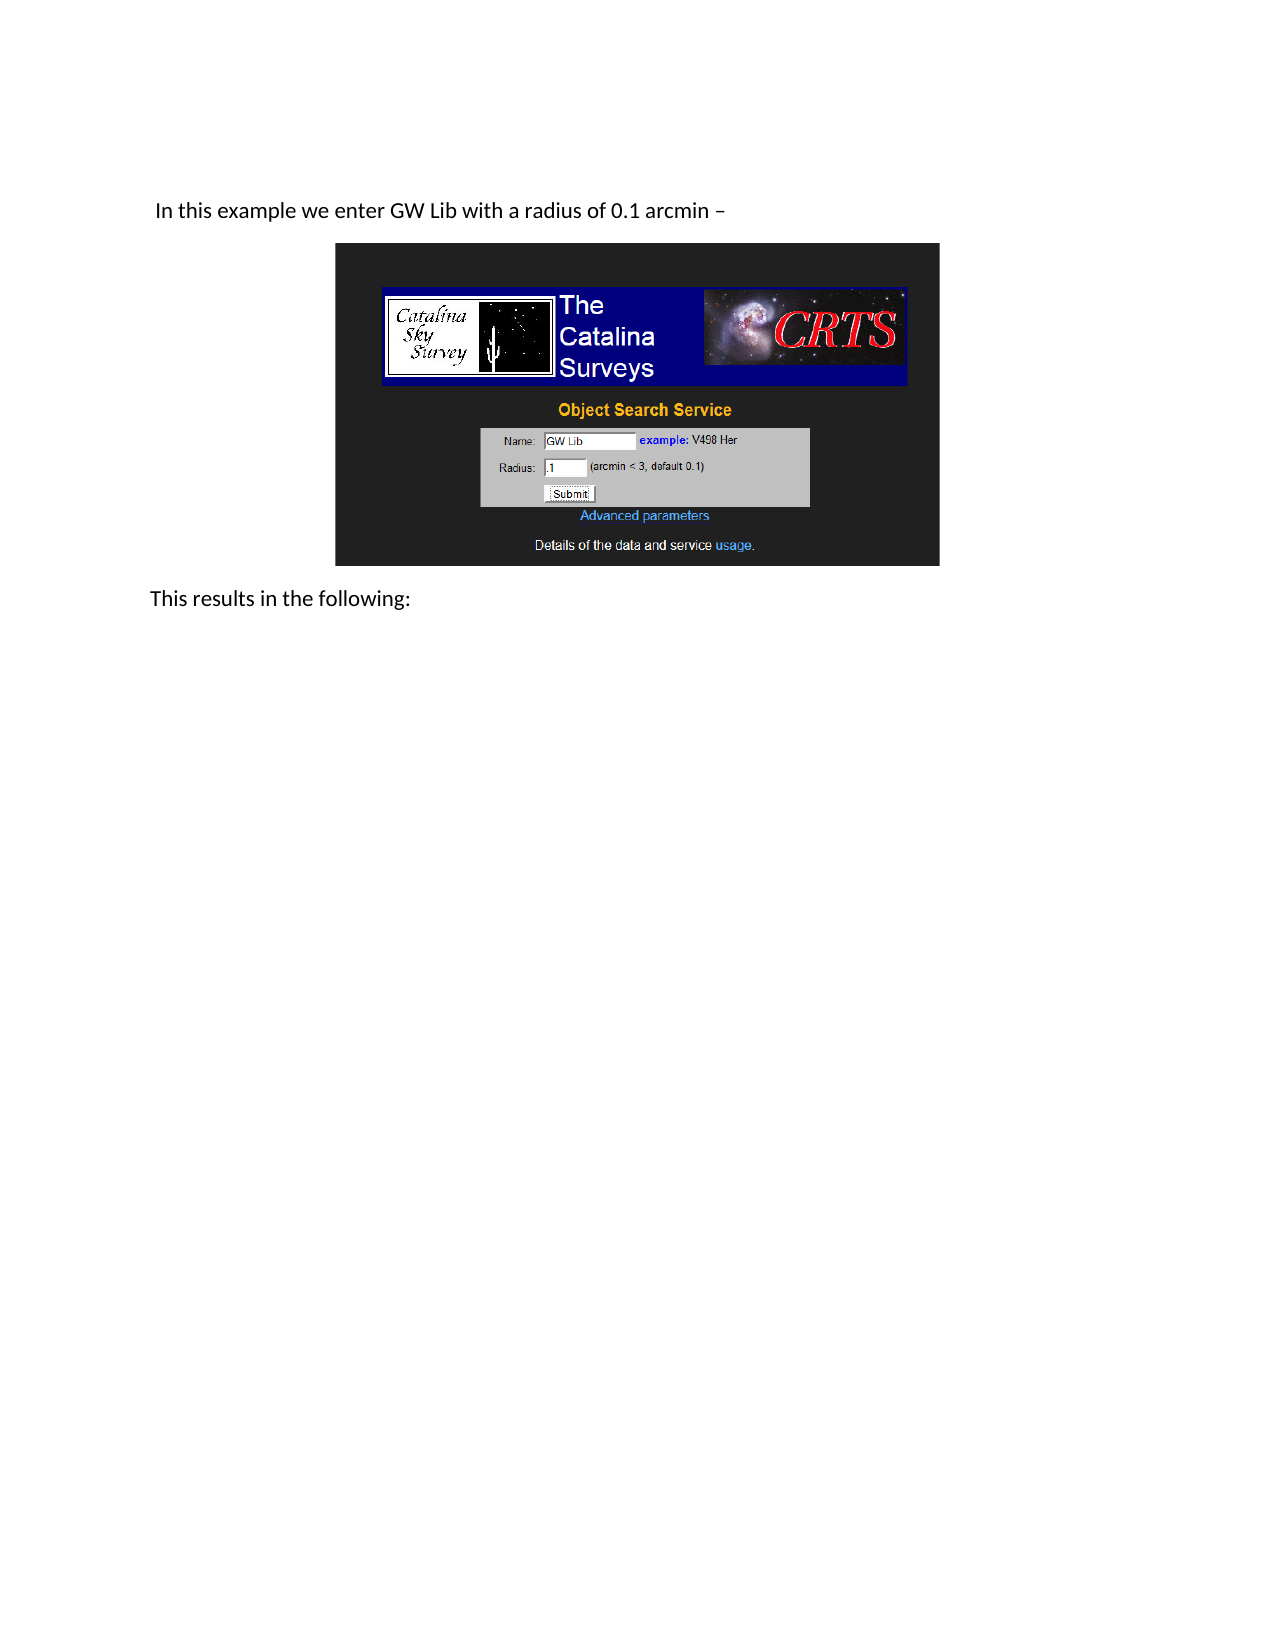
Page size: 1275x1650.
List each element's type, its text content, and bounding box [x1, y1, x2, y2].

text In this example we enter GW Lib with a radius of 0.1 arcmin – [150, 197, 1125, 224]
text This results in the following: [150, 584, 1125, 612]
